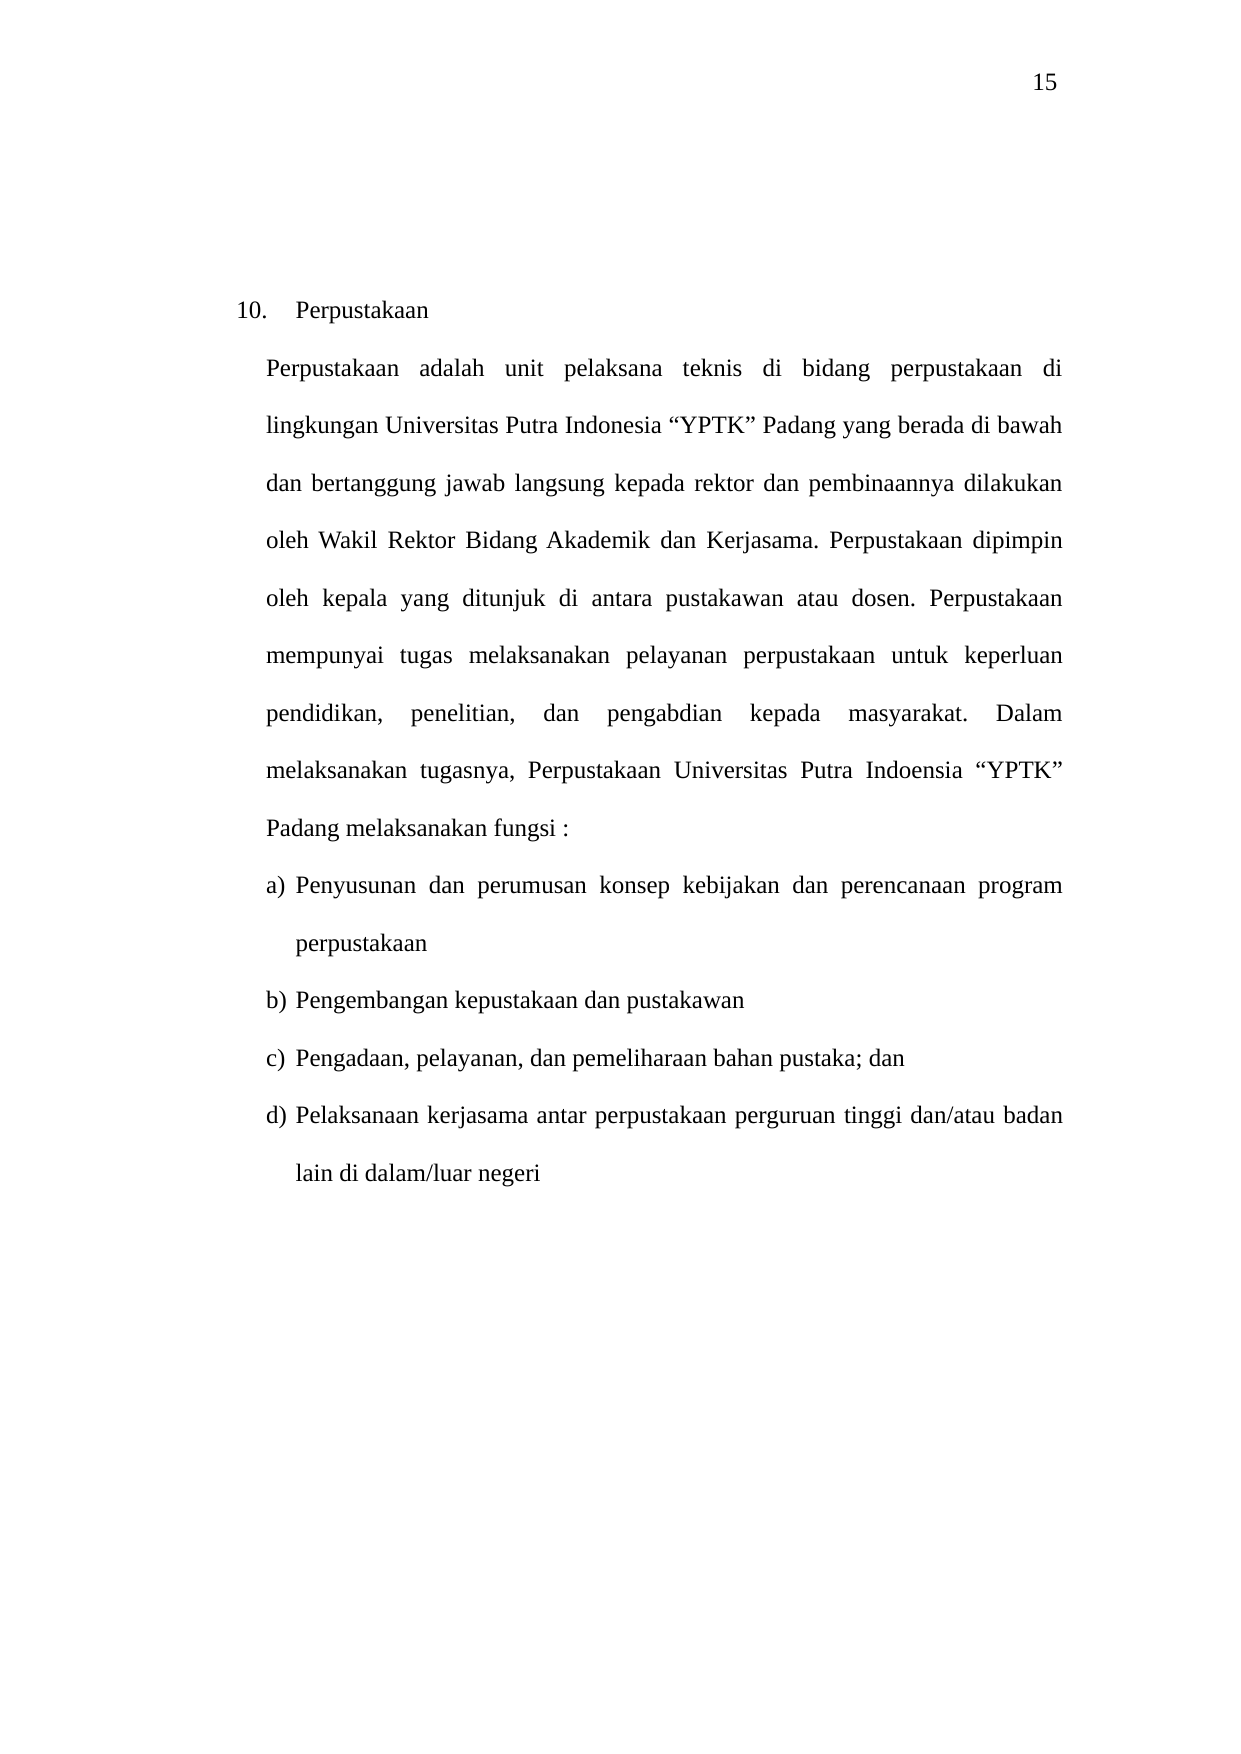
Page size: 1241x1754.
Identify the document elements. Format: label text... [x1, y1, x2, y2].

list Pengadaan, pelayanan, dan pemeliharaan bahan pustaka; dan [266, 1043, 1063, 1072]
list Penyusunan dan perumusan konsep kebijakan dan perencanaan program perpustakaan [266, 870, 1063, 957]
list Perpustakaan adalah unit pelaksana teknis di bidang perpustakaan di lingkungan Universitas Putra Indonesia “YPTK” Padang yang berada di bawah dan bertanggung jawab langsung kepada rektor dan pembinaannya dilakukan oleh Wakil Rektor Bidang Akademik dan Kerjasama. Perpustakaan dipimpin oleh kepala yang ditunjuk di antara pustakawan atau dosen. Perpustakaan mempunyai tugas melaksanakan pelayanan perpustakaan untuk keperluan pendidikan, penelitian, dan pengabdian kepada masyarakat. Dalam melaksanakan tugasnya, Perpustakaan Universitas Putra Indoensia “YPTK” Padang melaksanakan fungsi : [236, 353, 1063, 842]
list Pelaksanaan kerjasama antar perpustakaan perguruan tinggi dan/atau badan lain di dalam/luar negeri [266, 1100, 1063, 1187]
list Perpustakaan [236, 295, 1063, 324]
list Pengembangan kepustakaan dan pustakawan [266, 985, 1063, 1014]
